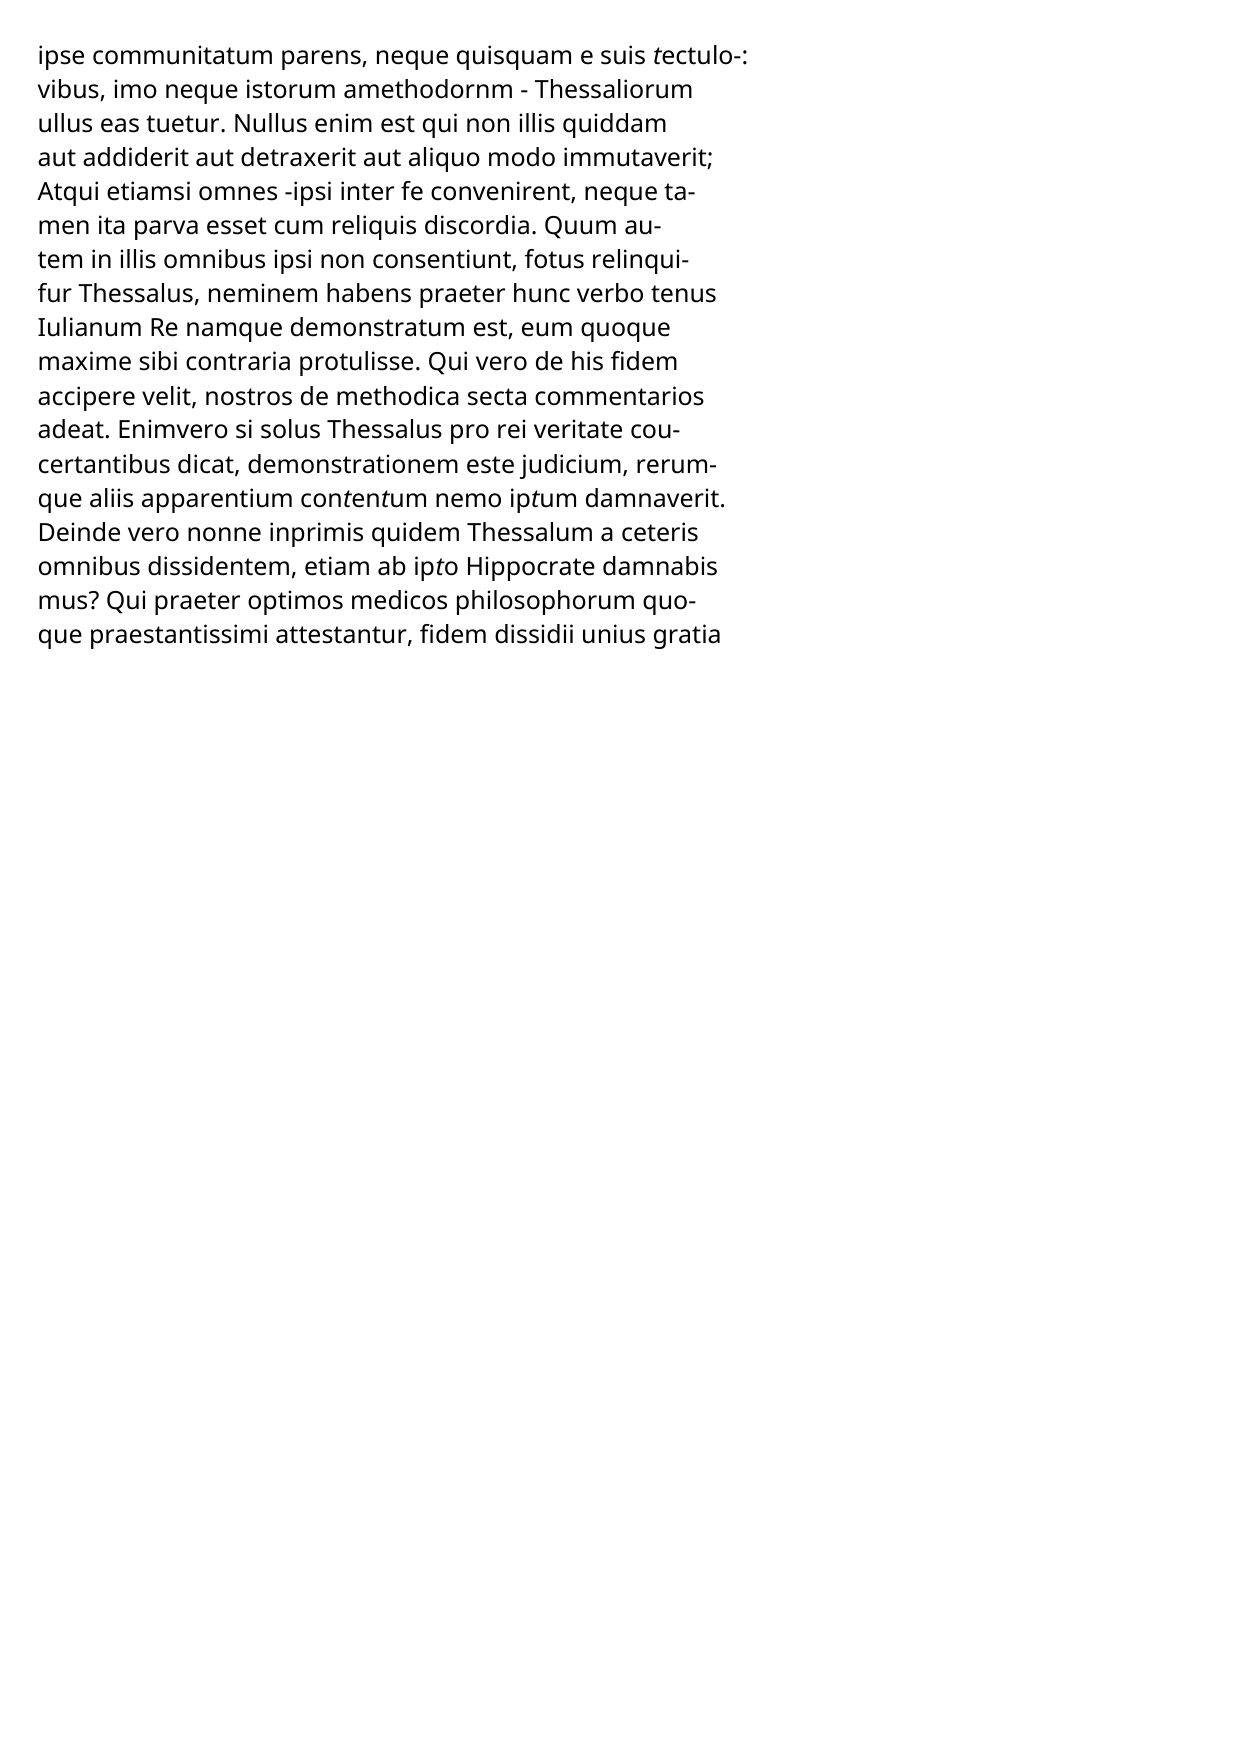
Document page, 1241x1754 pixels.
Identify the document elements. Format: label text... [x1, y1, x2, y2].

text ipse communitatum parens, neque quisquam e suis tectulo-: vibus, imo neque istorum amethodornm - Thessaliorum ullus eas tuetur. Nullus enim est qui non illis quiddam aut addiderit aut detraxerit aut aliquo modo immutaverit; Atqui etiamsi omnes -ipsi inter fe convenirent, neque ta- men ita parva esset cum reliquis discordia. Quum au- tem in illis omnibus ipsi non consentiunt, fotus relinqui- fur Thessalus, neminem habens praeter hunc verbo tenus Iulianum Re namque demonstratum est, eum quoque maxime sibi contraria protulisse. Qui vero de his fidem accipere velit, nostros de methodica secta commentarios adeat. Enimvero si solus Thessalus pro rei veritate cou- certantibus dicat, demonstrationem este judicium, rerum- que aliis apparentium contentum nemo iptum damnaverit. Deinde vero nonne inprimis quidem Thessalum a ceteris omnibus dissidentem, etiam ab ipto Hippocrate damnabis mus? Qui praeter optimos medicos philosophorum quo- que praestantissimi attestantur, fidem dissidii unius gratia [37, 37, 1203, 651]
